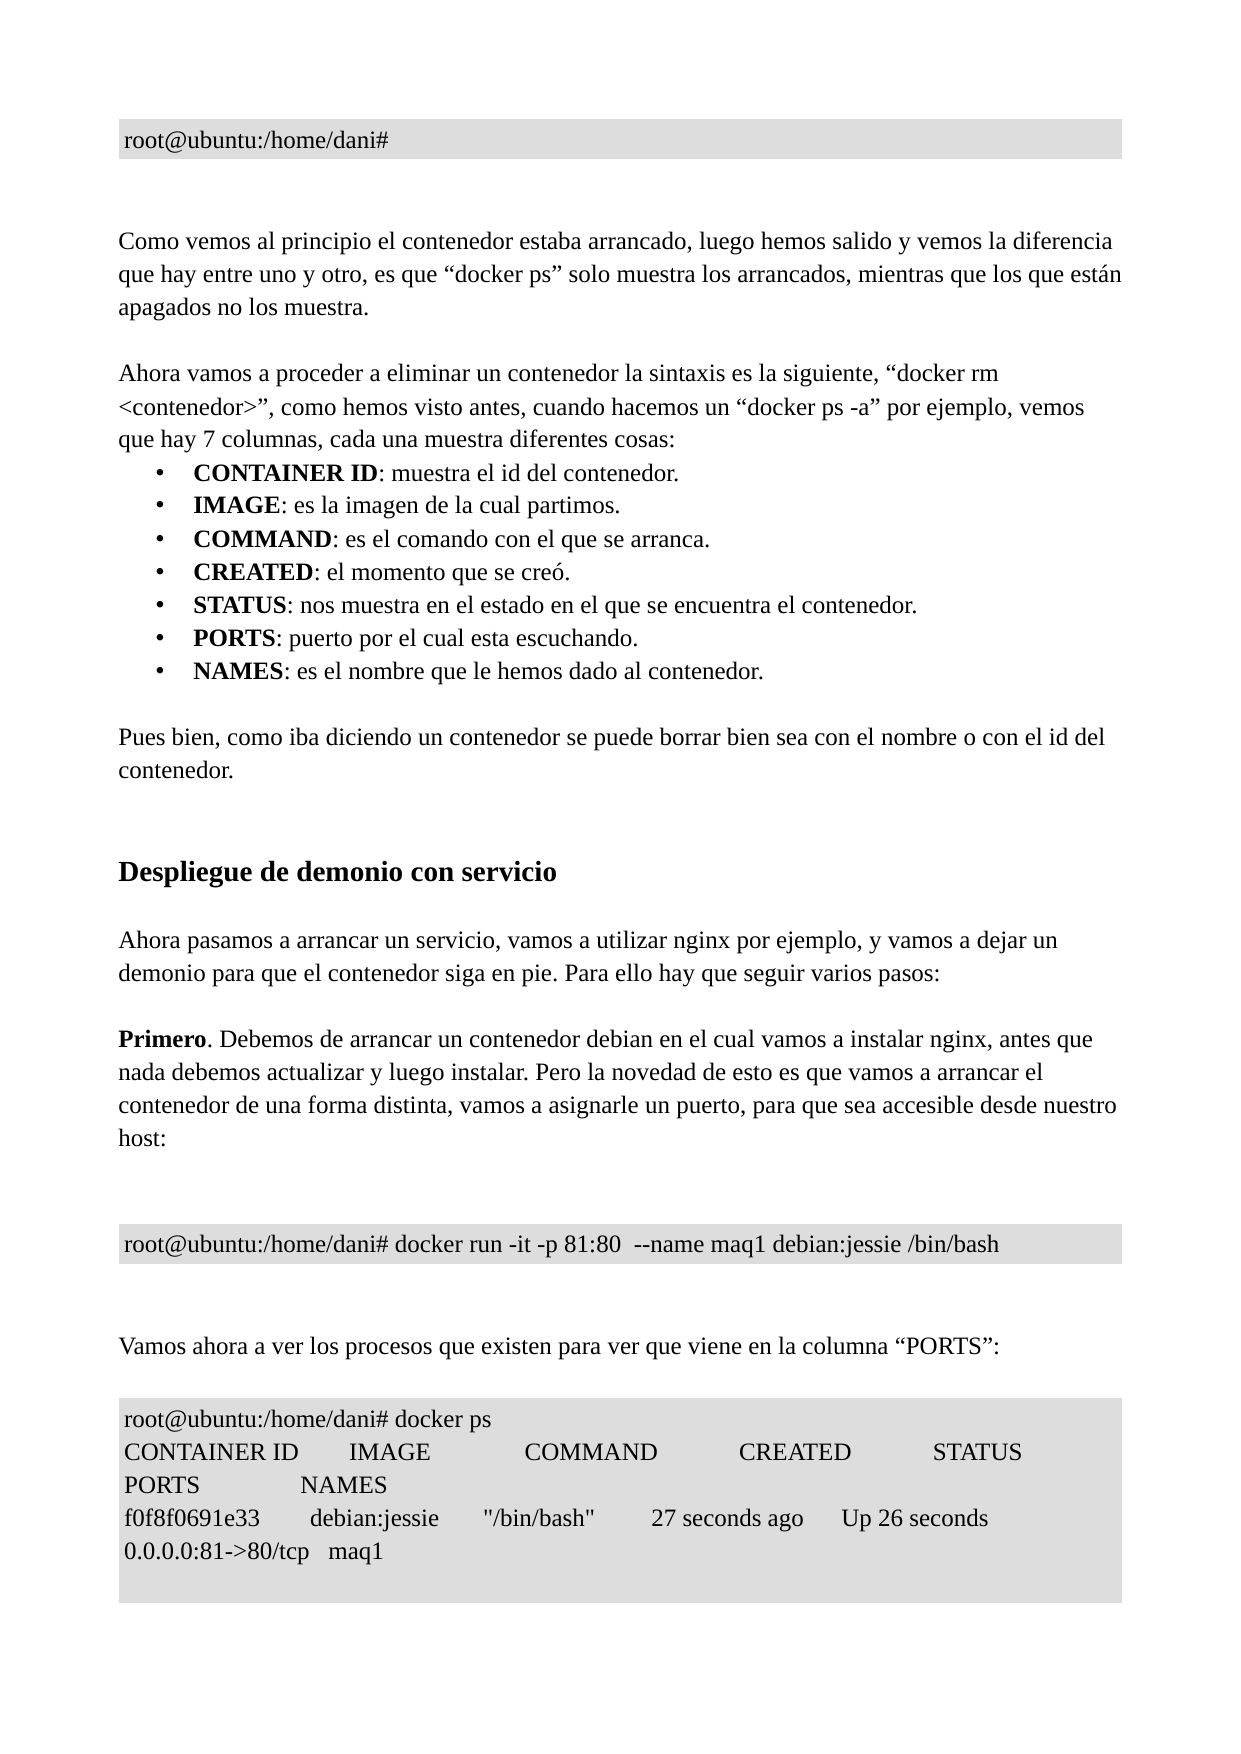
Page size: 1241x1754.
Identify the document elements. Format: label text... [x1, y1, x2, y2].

list STATUS: nos muestra en el estado en el que se encuentra el contenedor. [156, 590, 1122, 618]
list IMAGE: es la imagen de la cual partimos. [156, 491, 1122, 519]
list CONTAINER ID: muestra el id del contenedor. [156, 458, 1122, 486]
table_header root@ubuntu:/home/dani# docker ps CONTAINER ID IMAGE COMMAND CREATED STATUS PORTS NAMES f0f8f0691e33 debian:jessie "/bin/bash" 27 seconds ago Up 26 seconds 0.0.0.0:81->80/tcp maq1 [119, 1398, 1122, 1603]
table_header root@ubuntu:/home/dani# docker run -it -p 81:80 --name maq1 debian:jessie /bin/bash [119, 1224, 1122, 1264]
list PORTS: puerto por el cual esta escuchando. [156, 623, 1122, 651]
text Primero. Debemos de arrancar un contenedor debian en el cual vamos a instalar nginx, antes que nada debemos actualizar y luego instalar. Pero la novedad de esto es que vamos a arrancar el contenedor de una forma distinta, vamos a asignarle un puerto, para que sea accesible desde nuestro host: [118, 1024, 1122, 1152]
list NAMES: es el nombre que le hemos dado al contenedor. [156, 656, 1122, 684]
list CREATED: el momento que se creó. [156, 557, 1122, 585]
text Vamos ahora a ver los procesos que existen para ver que viene en la columna “PORTS”: [118, 1331, 1122, 1360]
text Ahora pasamos a arrancar un servicio, vamos a utilizar nginx por ejemplo, y vamos a dejar un demonio para que el contenedor siga en pie. Para ello hay que seguir varios pasos: [118, 925, 1122, 987]
text Despliegue de demonio con servicio [118, 854, 1122, 887]
list COMMAND: es el comando con el que se arranca. [156, 524, 1122, 552]
text Pues bien, como iba diciendo un contenedor se puede borrar bien sea con el nombre o con el id del contenedor. [118, 722, 1122, 783]
text Como vemos al principio el contenedor estaba arrancado, luego hemos salido y vemos la diferencia que hay entre uno y otro, es que “docker ps” solo muestra los arrancados, mientras que los que están apagados no los muestra. [118, 226, 1122, 321]
text Ahora vamos a proceder a eliminar un contenedor la sintaxis es la siguiente, “docker rm <contenedor>”, como hemos visto antes, cuando hacemos un “docker ps -a” por ejemplo, vemos que hay 7 columnas, cada una muestra diferentes cosas: [118, 358, 1122, 453]
table_header root@ubuntu:/home/dani# [119, 119, 1122, 159]
